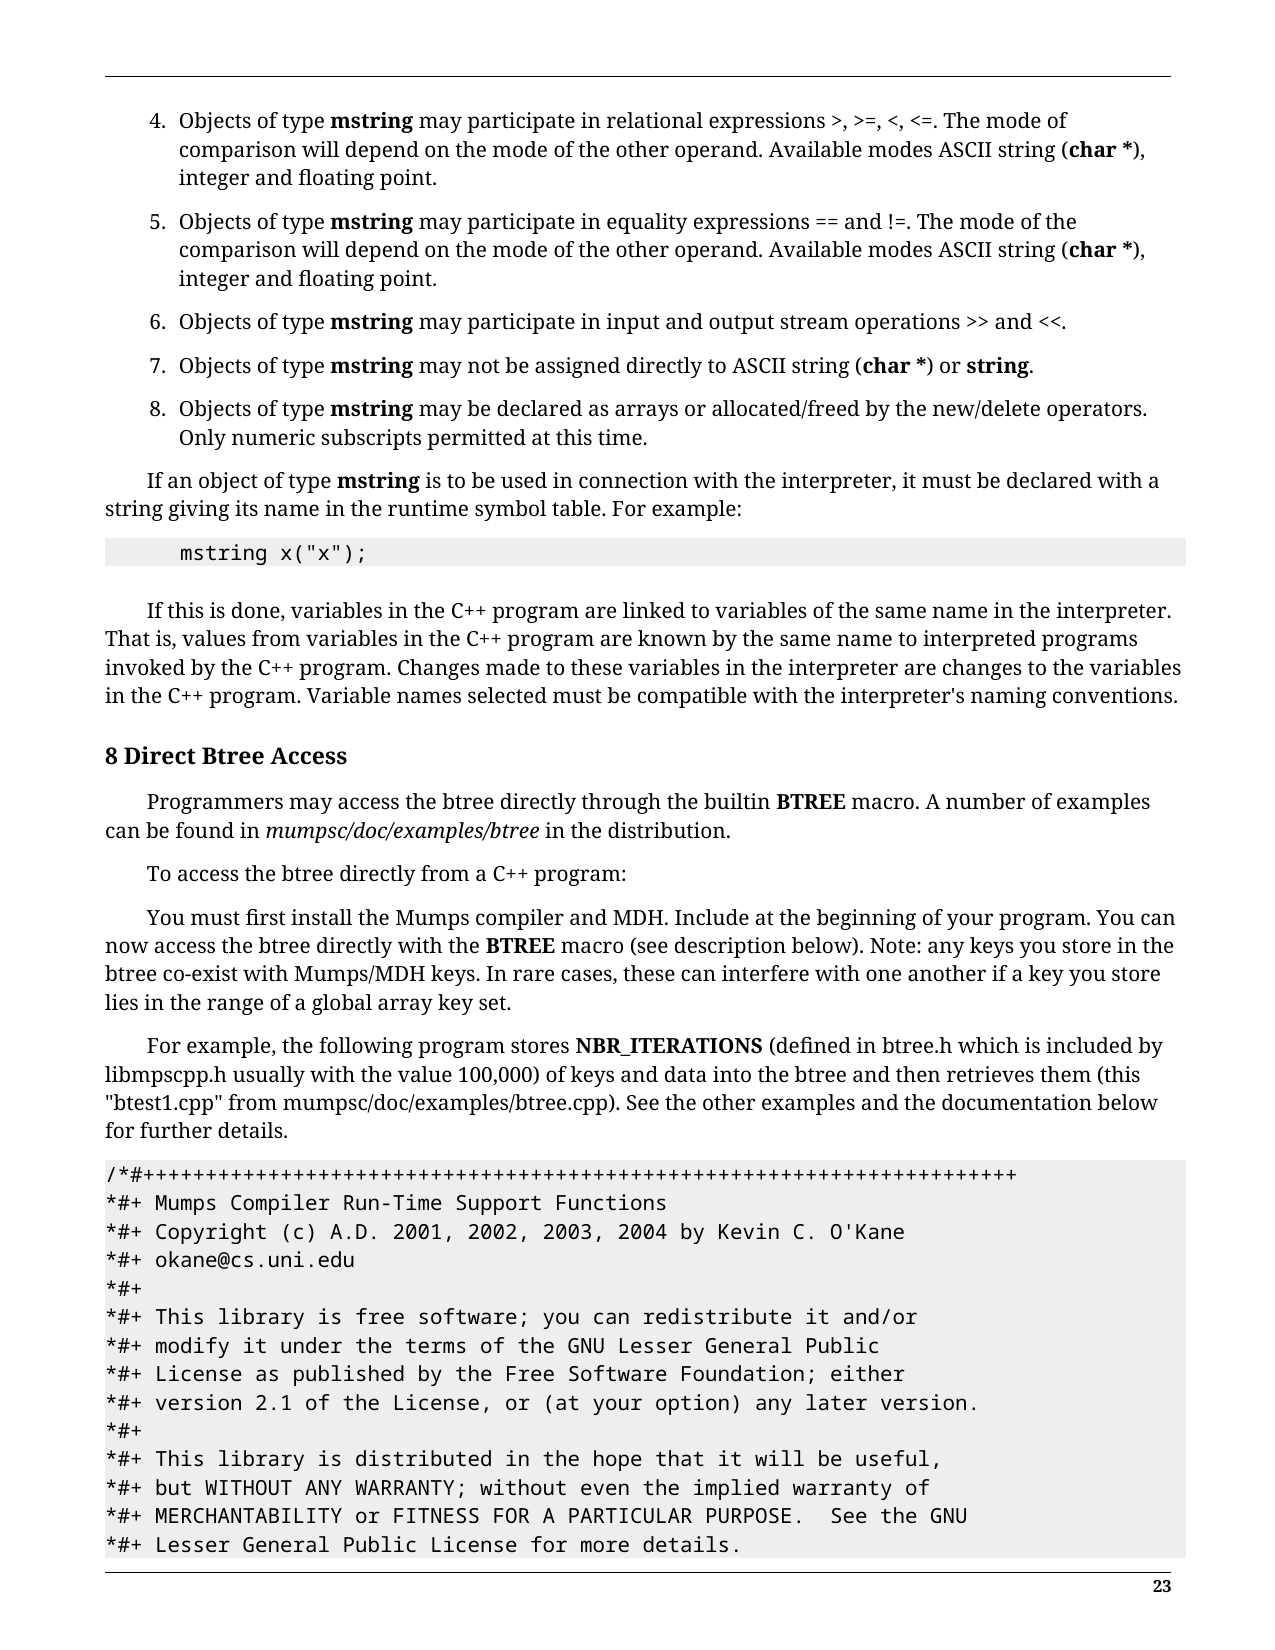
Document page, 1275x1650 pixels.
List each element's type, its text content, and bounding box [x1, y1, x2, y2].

text For example, the following program stores NBR_ITERATIONS (defined in btree.h which is included by libmpscpp.h usually with the value 100,000) of keys and data into the btree and then retrieves them (this "btest1.cpp" from mumpsc/doc/examples/btree.cpp). See the other examples and the documentation below for further details. [105, 1031, 1186, 1145]
text *#+ This library is free software; you can redistribute it and/or [105, 1302, 1186, 1331]
list Objects of type mstring may participate in input and output stream operations >> and <<. [149, 307, 1186, 336]
list Objects of type mstring may participate in equality expressions == and !=. The mode of the comparison will depend on the mode of the other operand. Available modes ASCII string (char *), integer and floating point. [149, 207, 1186, 292]
text *#+ but WITHOUT ANY WARRANTY; without even the implied warranty of [105, 1473, 1186, 1501]
text *#+ okane@cs.uni.edu [105, 1245, 1186, 1274]
text *#+ Copyright (c) A.D. 2001, 2002, 2003, 2004 by Kevin C. O'Kane [105, 1217, 1186, 1245]
text *#+ MERCHANTABILITY or FITNESS FOR A PARTICULAR PURPOSE. See the GNU [105, 1501, 1186, 1530]
text *#+ This library is distributed in the hope that it will be useful, [105, 1444, 1186, 1473]
text *#+ modify it under the terms of the GNU Lesser General Public [105, 1331, 1186, 1359]
text Programmers may access the btree directly through the builtin BTREE macro. A number of examples can be found in mumpsc/doc/examples/btree in the distribution. [105, 787, 1186, 844]
text If an object of type mstring is to be used in connection with the interpreter, it must be declared with a string giving its name in the runtime symbol table. For example: [105, 466, 1186, 523]
text *#+ [105, 1274, 1186, 1302]
text You must first install the Mumps compiler and MDH. Include at the beginning of your program. You can now access the btree directly with the BTREE macro (see description below). Note: any keys you store in the btree co-exist with Mumps/MDH keys. In rare cases, these can interfere with one another if a key you store lies in the range of a global array key set. [105, 903, 1186, 1016]
text *#+ License as published by the Free Software Foundation; either [105, 1359, 1186, 1388]
text /*#++++++++++++++++++++++++++++++++++++++++++++++++++++++++++++++++++++++ [105, 1160, 1186, 1188]
subtitle Direct Btree Access [105, 739, 1186, 771]
text *#+ [105, 1416, 1186, 1444]
text mstring x("x"); [105, 538, 1186, 566]
text To access the btree directly from a C++ program: [105, 859, 1186, 888]
list Objects of type mstring may not be assigned directly to ASCII string (char *) or string. [149, 351, 1186, 379]
list Objects of type mstring may be declared as arrays or allocated/freed by the new/delete operators. Only numeric subscripts permitted at this time. [149, 394, 1186, 451]
text If this is done, variables in the C++ program are linked to variables of the same name in the interpreter. That is, values from variables in the C++ program are known by the same name to interpreted programs invoked by the C++ program. Changes made to these variables in the interpreter are changes to the variables in the C++ program. Variable names selected must be compatible with the interpreter's naming conventions. [105, 596, 1186, 709]
text *#+ Mumps Compiler Run-Time Support Functions [105, 1188, 1186, 1217]
text *#+ version 2.1 of the License, or (at your option) any later version. [105, 1388, 1186, 1416]
text *#+ Lesser General Public License for more details. [105, 1530, 1186, 1558]
list Objects of type mstring may participate in relational expressions >, >=, <, <=. The mode of comparison will depend on the mode of the other operand. Available modes ASCII string (char *), integer and floating point. [149, 107, 1186, 192]
